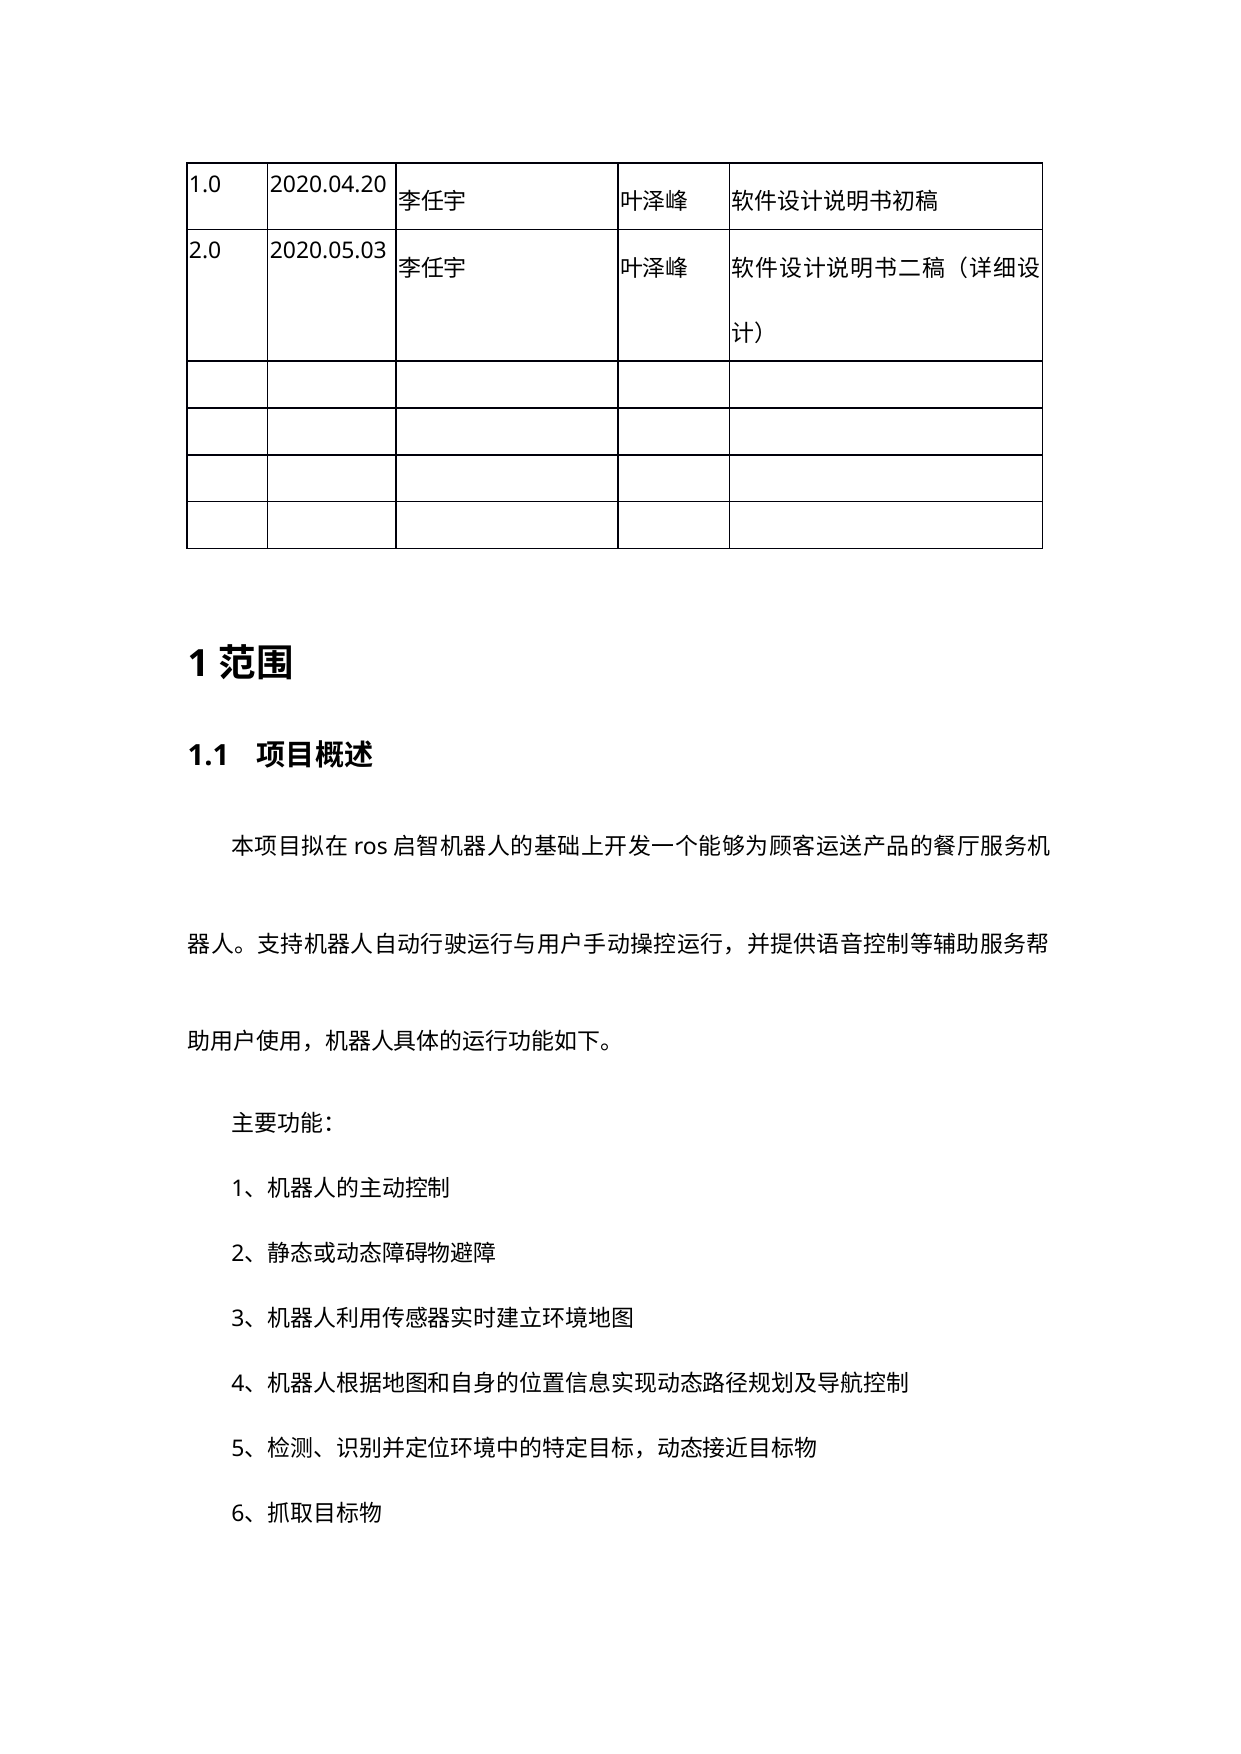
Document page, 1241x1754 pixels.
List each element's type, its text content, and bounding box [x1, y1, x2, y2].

text 主要功能： [187, 1085, 1053, 1150]
table_cell 李任宇 [397, 230, 617, 360]
table_cell [188, 409, 267, 454]
table_cell [730, 456, 1042, 501]
table_cell 2020.04.20 [268, 164, 395, 228]
subtitle 1.1 项目概述 [187, 716, 1053, 781]
table_cell [188, 362, 267, 407]
table_cell 李任宇 [397, 164, 617, 228]
table_cell [619, 456, 729, 501]
text 2、静态或动态障碍物避障 [187, 1215, 1053, 1280]
table_cell [619, 502, 729, 548]
table_cell 叶泽峰 [619, 230, 729, 360]
table_cell [188, 502, 267, 548]
text 5、检测、识别并定位环境中的特定目标，动态接近目标物 [187, 1410, 1053, 1475]
table_cell [397, 456, 617, 501]
table_cell [268, 362, 395, 407]
table_cell [397, 502, 617, 548]
table_cell 软件设计说明书二稿（详细设计） [730, 230, 1042, 360]
table_cell 软件设计说明书初稿 [730, 164, 1042, 228]
table_cell [730, 409, 1042, 454]
table_cell 2.0 [188, 230, 267, 360]
table_cell [619, 409, 729, 454]
text 6、抓取目标物 [187, 1475, 1053, 1540]
table_cell [188, 456, 267, 501]
table_cell [619, 362, 729, 407]
text 1、机器人的主动控制 [187, 1150, 1053, 1215]
table_cell [730, 362, 1042, 407]
table_cell [397, 362, 617, 407]
table_cell [268, 409, 395, 454]
table_cell 2020.05.03 [268, 230, 395, 360]
table_cell [730, 502, 1042, 548]
table_cell [268, 456, 395, 501]
table_cell 叶泽峰 [619, 164, 729, 228]
subtitle 1 范围 [187, 624, 1053, 689]
text 3、机器人利用传感器实时建立环境地图 [187, 1280, 1053, 1345]
table_cell 1.0 [188, 164, 267, 228]
table_cell [397, 409, 617, 454]
text 4、机器人根据地图和自身的位置信息实现动态路径规划及导航控制 [187, 1345, 1053, 1410]
table_cell [268, 502, 395, 548]
text 本项目拟在ros启智机器人的基础上开发一个能够为顾客运送产品的餐厅服务机器人。支持机器人自动行驶运行与用户手动操控运行，并提供语音控制等辅助服务帮助用户使用，机器人具体的运行功能如下。 [187, 808, 1053, 1068]
